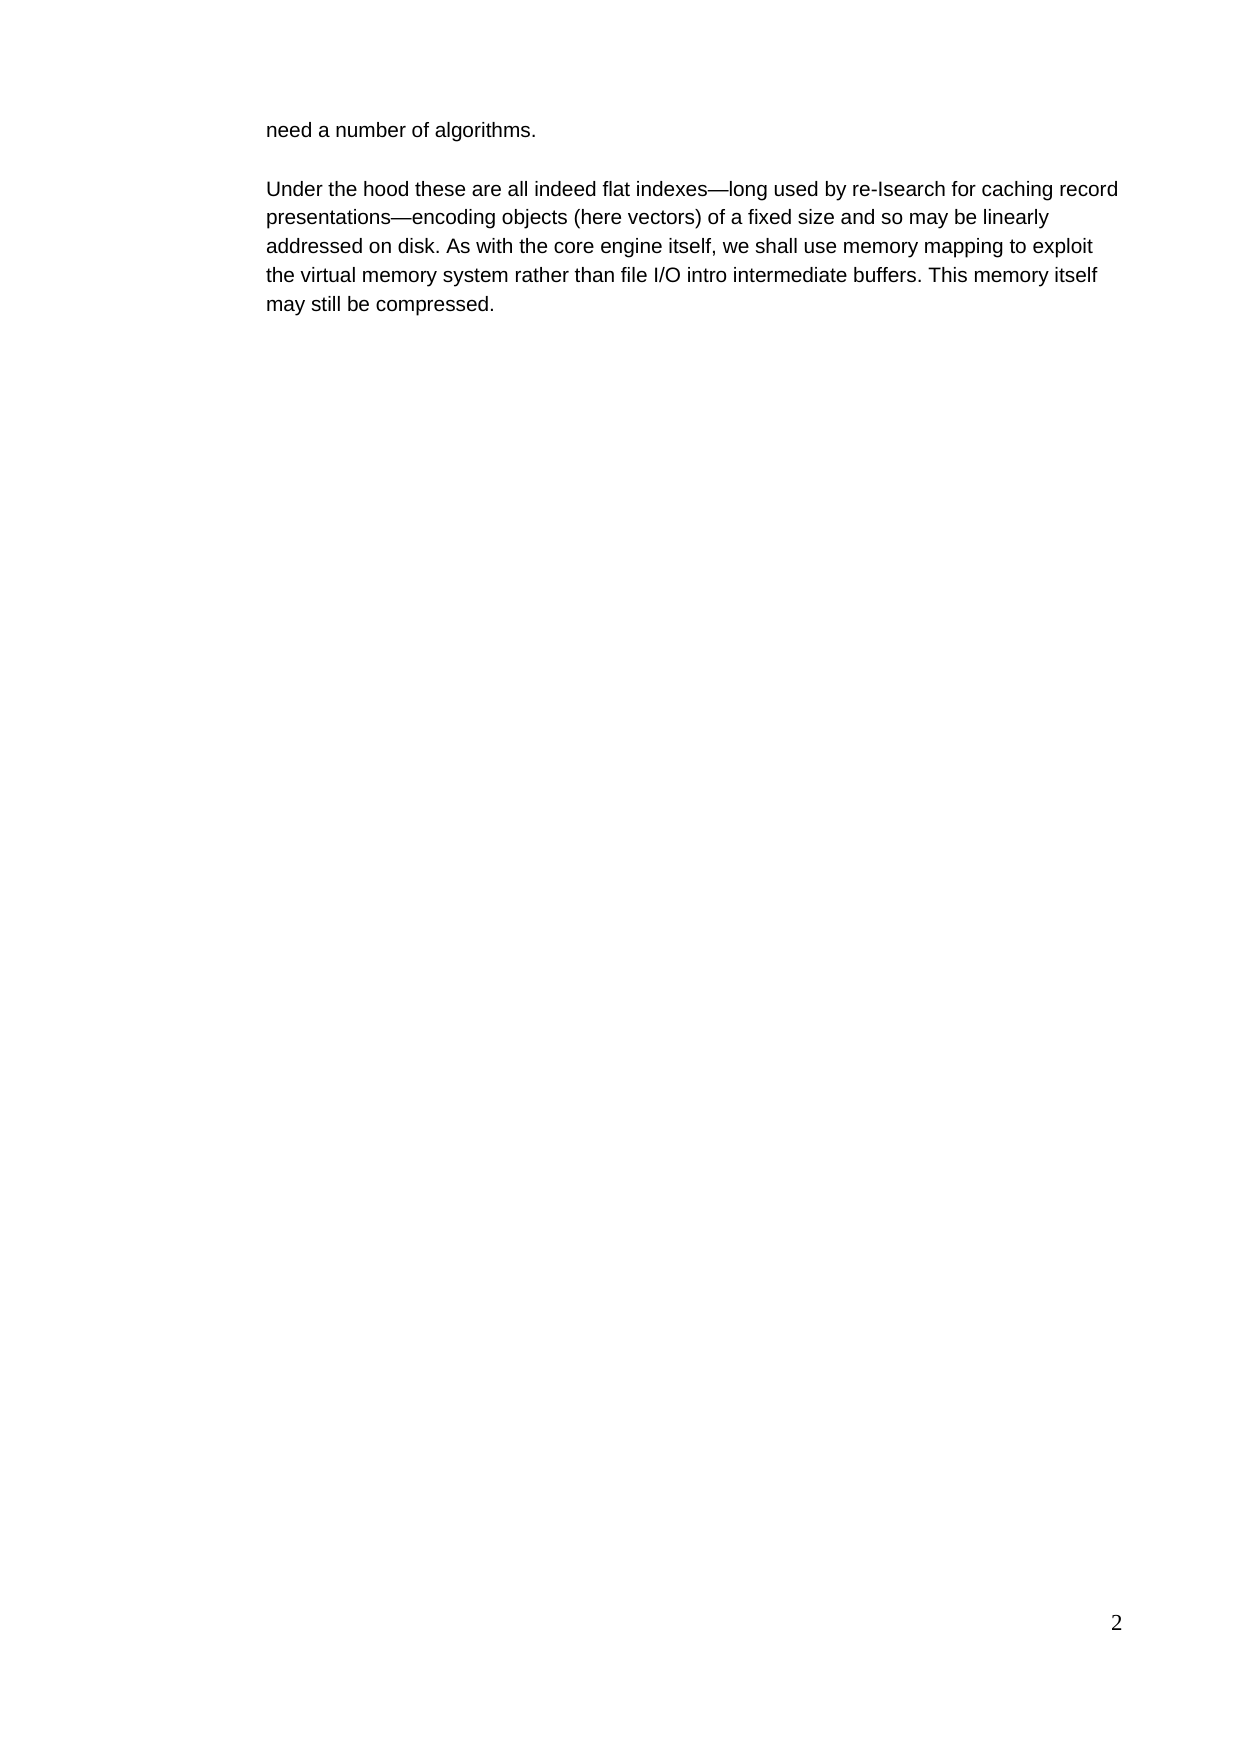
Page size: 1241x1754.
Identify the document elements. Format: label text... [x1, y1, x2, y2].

text need a number of algorithms. [266, 118, 1122, 142]
text Under the hood these are all indeed flat indexes—long used by re-Isearch for caching record presentations—encoding objects (here vectors) of a fixed size and so may be linearly addressed on disk. As with the core engine itself, we shall use memory mapping to exploit the virtual memory system rather than file I/O intro intermediate buffers. This memory itself may still be compressed. [266, 176, 1122, 315]
